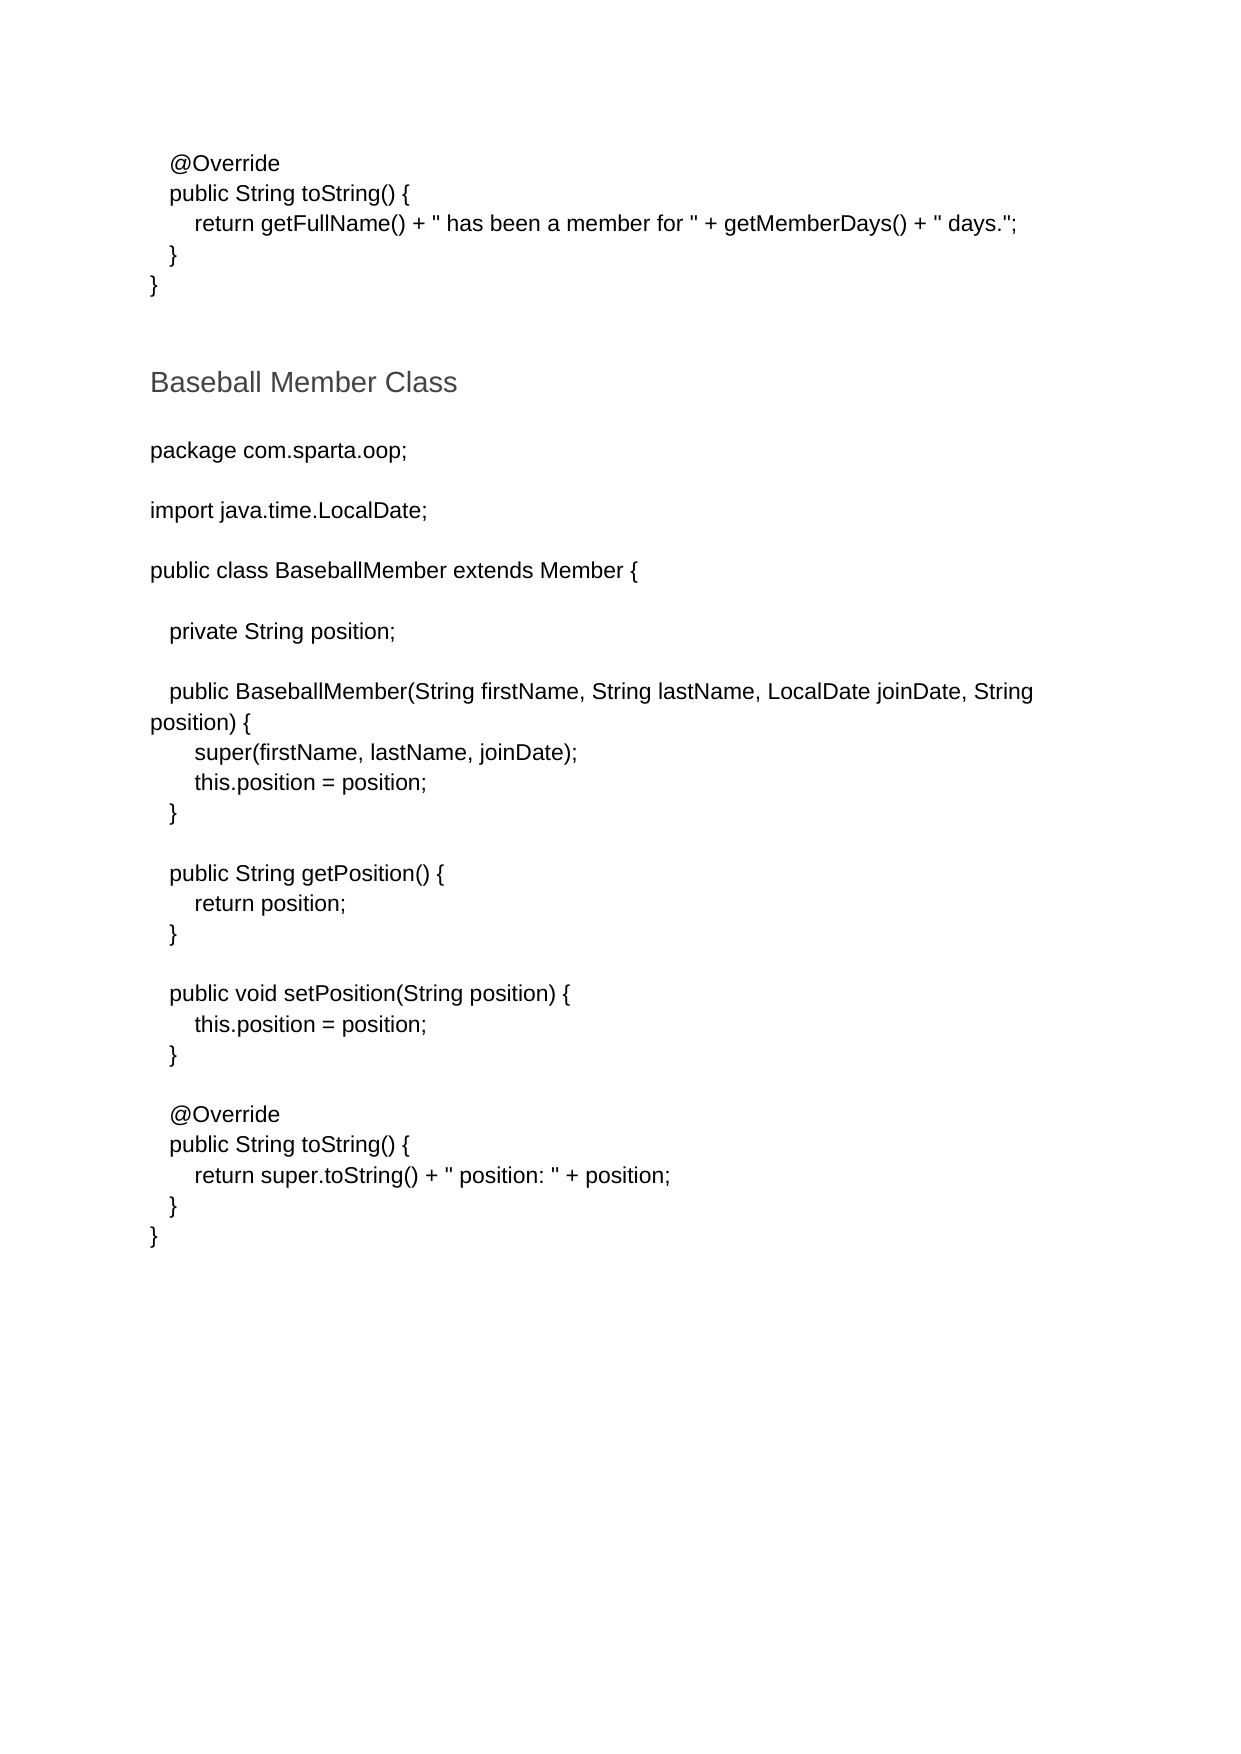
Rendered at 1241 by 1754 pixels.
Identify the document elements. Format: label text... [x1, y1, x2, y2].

text } [150, 241, 1090, 267]
text private String position; [150, 618, 1090, 644]
text return super.toString() + " position: " + position; [150, 1162, 1090, 1188]
text super(firstName, lastName, joinDate); [150, 739, 1090, 765]
text public String toString() { [150, 1131, 1090, 1158]
text return position; [150, 890, 1090, 916]
text return getFullName() + " has been a member for " + getMemberDays() + " days."; [150, 210, 1090, 237]
text @Override [150, 150, 1090, 176]
text public class BaseballMember extends Member { [150, 557, 1090, 584]
subtitle Baseball Member Class [150, 364, 1090, 398]
text this.position = position; [150, 1011, 1090, 1037]
text public void setPosition(String position) { [150, 980, 1090, 1007]
text } [150, 1222, 1090, 1248]
text } [150, 271, 1090, 297]
text } [150, 920, 1090, 946]
text public String getPosition() { [150, 859, 1090, 886]
text public String toString() { [150, 180, 1090, 207]
text } [150, 1041, 1090, 1067]
text } [150, 1192, 1090, 1218]
text @Override [150, 1101, 1090, 1128]
text package com.sparta.oop; [150, 437, 1090, 463]
text import java.time.LocalDate; [150, 497, 1090, 523]
text public BaseballMember(String firstName, String lastName, LocalDate joinDate, String position) { [150, 678, 1090, 735]
text this.position = position; [150, 769, 1090, 795]
text } [150, 799, 1090, 826]
